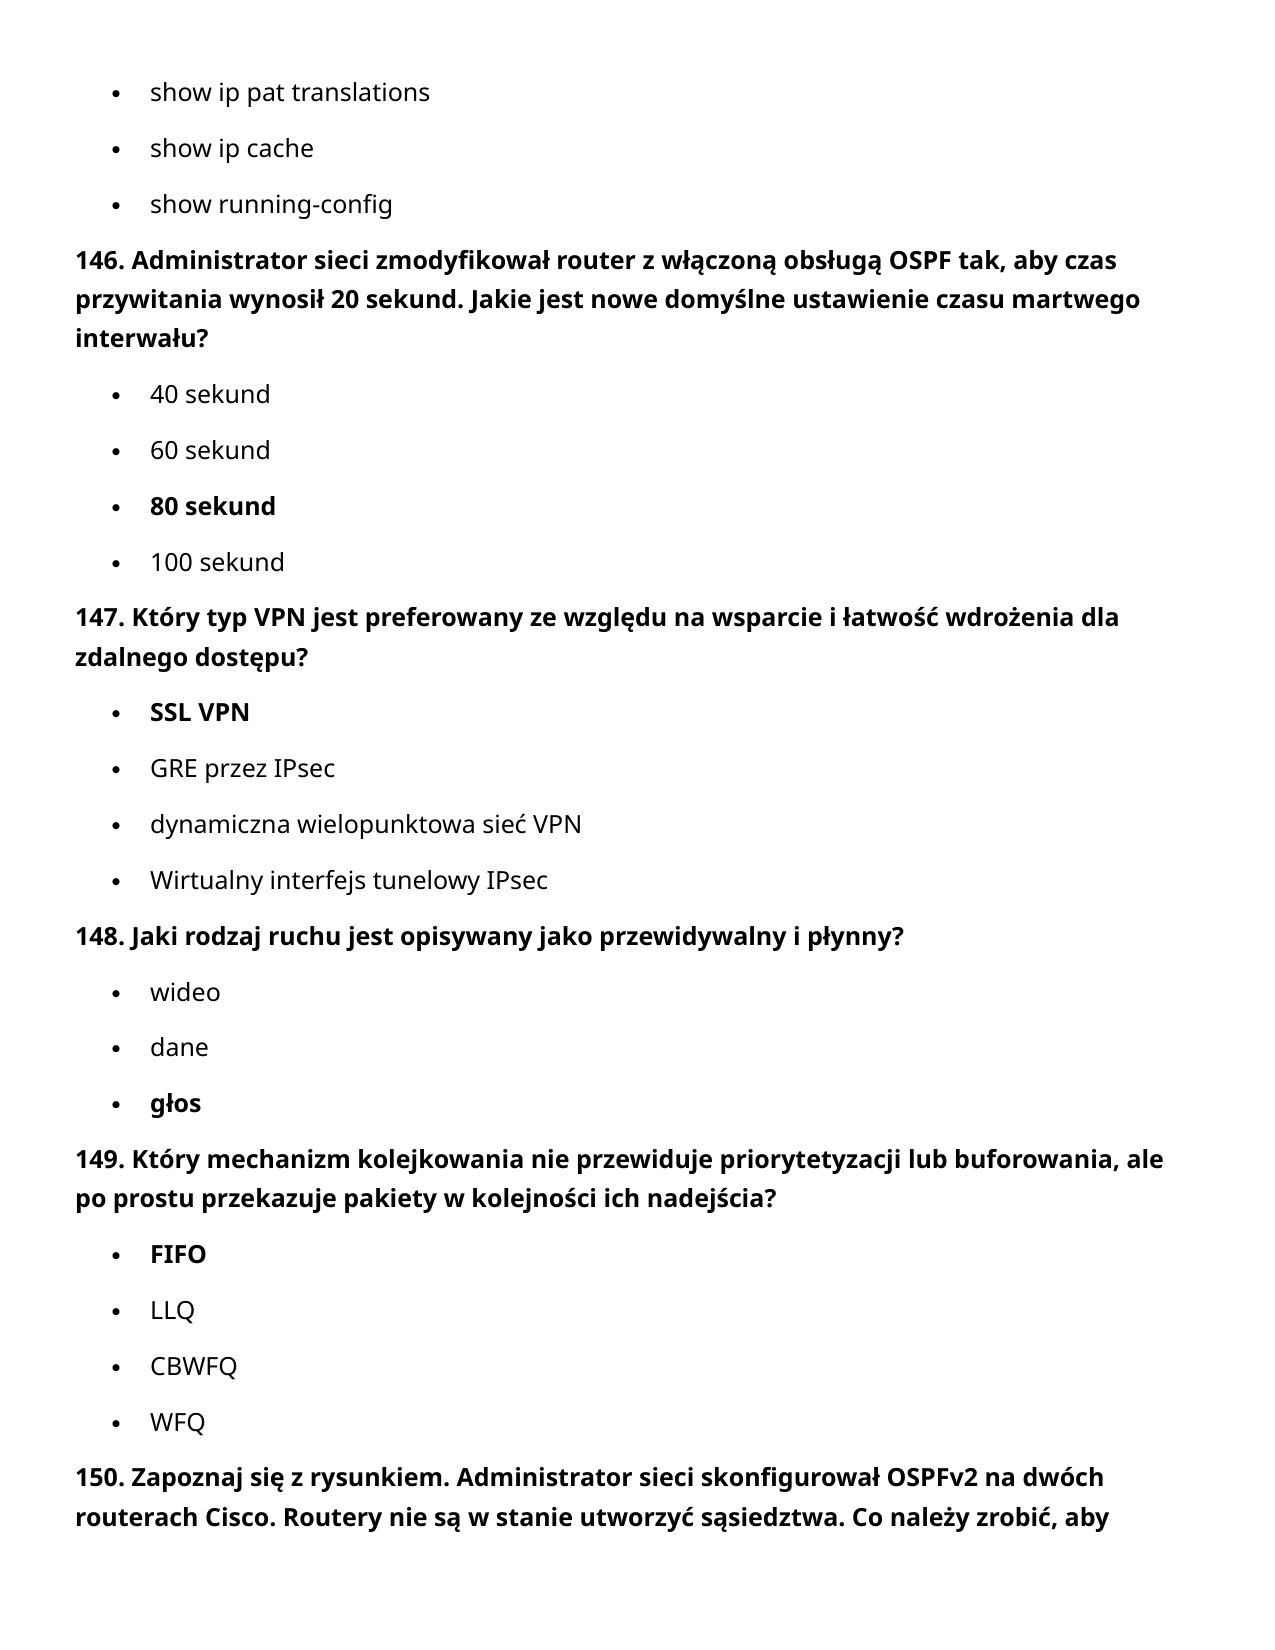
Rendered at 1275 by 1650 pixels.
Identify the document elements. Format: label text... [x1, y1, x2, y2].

text 150. Zapoznaj się z rysunkiem. Administrator sieci skonfigurował OSPFv2 na dwóch routerach Cisco. Routery nie są w stanie utworzyć sąsiedztwa. Co należy zrobić, aby [75, 1460, 1200, 1533]
list dynamiczna wielopunktowa sieć VPN [112, 807, 1200, 841]
text 146. Administrator sieci zmodyfikował router z włączoną obsługą OSPF tak, aby czas przywitania wynosił 20 sekund. Jakie jest nowe domyślne ustawienie czasu martwego interwału? [75, 242, 1200, 355]
list głos [112, 1086, 1200, 1120]
list show running-config [112, 187, 1200, 221]
list CBWFQ [112, 1348, 1200, 1382]
list WFQ [112, 1404, 1200, 1438]
list SSL VPN [112, 695, 1200, 729]
list 60 sekund [112, 432, 1200, 467]
list LLQ [112, 1292, 1200, 1327]
list FIFO [112, 1237, 1200, 1271]
list show ip pat translations [112, 75, 1200, 109]
text 148. Jaki rodzaj ruchu jest opisywany jako przewidywalny i płynny? [75, 918, 1200, 952]
list GRE przez IPsec [112, 751, 1200, 785]
list wideo [112, 974, 1200, 1008]
text 147. Który typ VPN jest preferowany ze względu na wsparcie i łatwość wdrożenia dla zdalnego dostępu? [75, 600, 1200, 673]
list 40 sekund [112, 377, 1200, 411]
list Wirtualny interfejs tunelowy IPsec [112, 862, 1200, 897]
list 80 sekund [112, 488, 1200, 522]
list show ip cache [112, 131, 1200, 165]
text 149. Który mechanizm kolejkowania nie przewiduje priorytetyzacji lub buforowania, ale po prostu przekazuje pakiety w kolejności ich nadejścia? [75, 1142, 1200, 1215]
list 100 sekund [112, 544, 1200, 578]
list dane [112, 1030, 1200, 1064]
